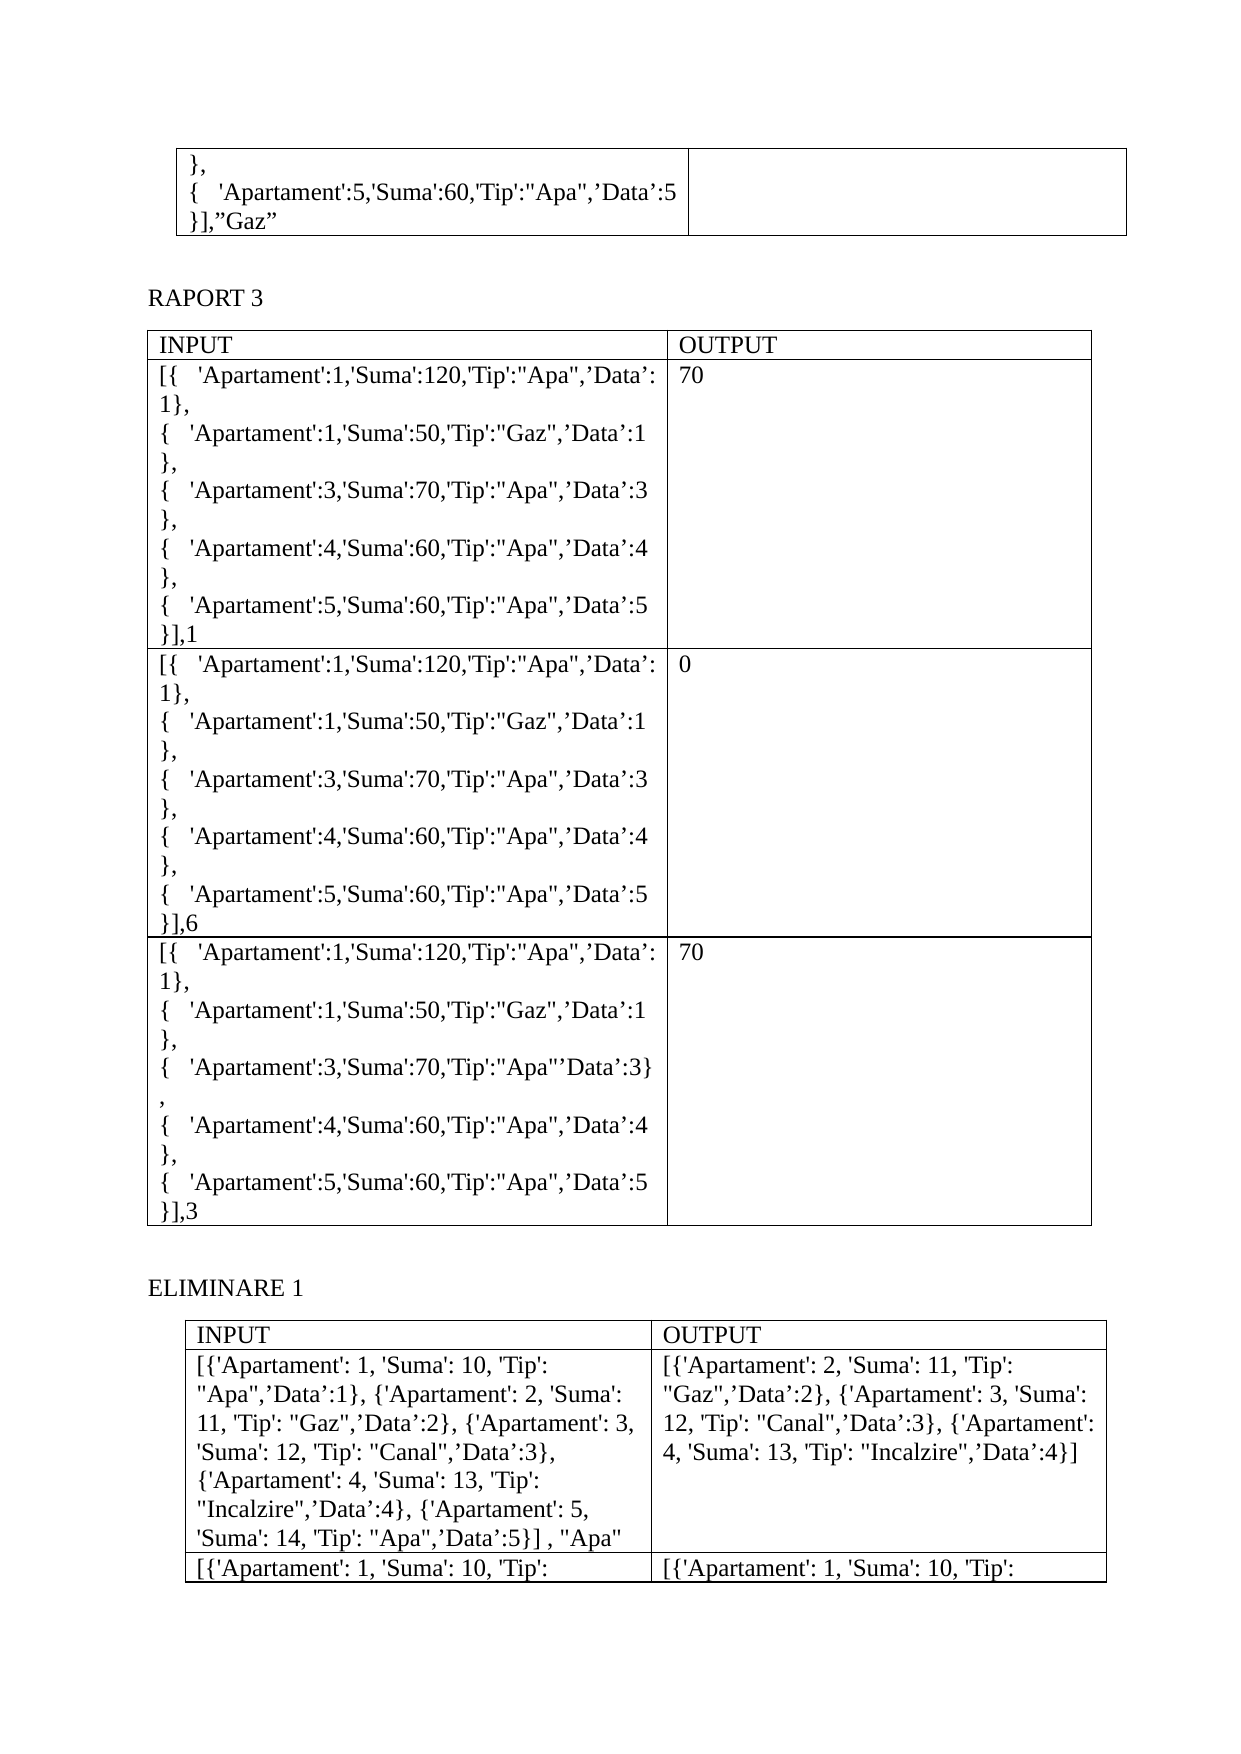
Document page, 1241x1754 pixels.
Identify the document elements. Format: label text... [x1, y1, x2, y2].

table_cell [{'Apartament': 2, 'Suma': 11, 'Tip': "Gaz",’Data’:2}, {'Apartament': 3, 'Suma': 12, 'Tip': "Canal",’Data’:3}, {'Apartament': 4, 'Suma': 13, 'Tip': "Incalzire",’Data’:4}] [652, 1350, 1106, 1552]
table_cell [{'Apartament': 1, 'Suma': 10, 'Tip': [186, 1553, 651, 1581]
table_cell [{'Apartament': 1, 'Suma': 10, 'Tip': "Apa",’Data’:1}, {'Apartament': 2, 'Suma': 11, 'Tip': "Gaz",’Data’:2}, {'Apartament': 3, 'Suma': 12, 'Tip': "Canal",’Data’:3}, {'Apartament': 4, 'Suma': 13, 'Tip': "Incalzire",’Data’:4}, {'Apartament': 5, 'Suma': 14, 'Tip': "Apa",’Data’:5}] , "Apa" [186, 1350, 651, 1552]
text ELIMINARE 1 [148, 1273, 1093, 1301]
table_header OUTPUT [668, 331, 1091, 359]
text RAPORT 3 [148, 283, 1093, 311]
table_cell [{'Apartament': 1, 'Suma': 10, 'Tip': [652, 1553, 1106, 1581]
table_cell 0 [668, 649, 1091, 936]
table_cell [{ 'Apartament':1,'Suma':120,'Tip':"Apa",’Data’:1}, { 'Apartament':1,'Suma':50,'Tip':"Gaz",’Data’:1}, { 'Apartament':3,'Suma':70,'Tip':"Apa",’Data’:3}, { 'Apartament':4,'Suma':60,'Tip':"Apa",’Data’:4}, { 'Apartament':5,'Suma':60,'Tip':"Apa",’Data’:5}],1 [148, 360, 667, 648]
table_header INPUT [148, 331, 667, 359]
table_cell [689, 149, 1126, 235]
table_cell }, { 'Apartament':5,'Suma':60,'Tip':"Apa",’Data’:5}],”Gaz” [177, 149, 688, 235]
table_cell [{ 'Apartament':1,'Suma':120,'Tip':"Apa",’Data’:1}, { 'Apartament':1,'Suma':50,'Tip':"Gaz",’Data’:1}, { 'Apartament':3,'Suma':70,'Tip':"Apa"’Data’:3}, { 'Apartament':4,'Suma':60,'Tip':"Apa",’Data’:4}, { 'Apartament':5,'Suma':60,'Tip':"Apa",’Data’:5}],3 [148, 938, 667, 1225]
table_cell 70 [668, 938, 1091, 1225]
table_header OUTPUT [652, 1321, 1106, 1349]
table_cell 70 [668, 360, 1091, 648]
table_cell [{ 'Apartament':1,'Suma':120,'Tip':"Apa",’Data’:1}, { 'Apartament':1,'Suma':50,'Tip':"Gaz",’Data’:1}, { 'Apartament':3,'Suma':70,'Tip':"Apa",’Data’:3}, { 'Apartament':4,'Suma':60,'Tip':"Apa",’Data’:4}, { 'Apartament':5,'Suma':60,'Tip':"Apa",’Data’:5}],6 [148, 649, 667, 936]
table_header INPUT [186, 1321, 651, 1349]
